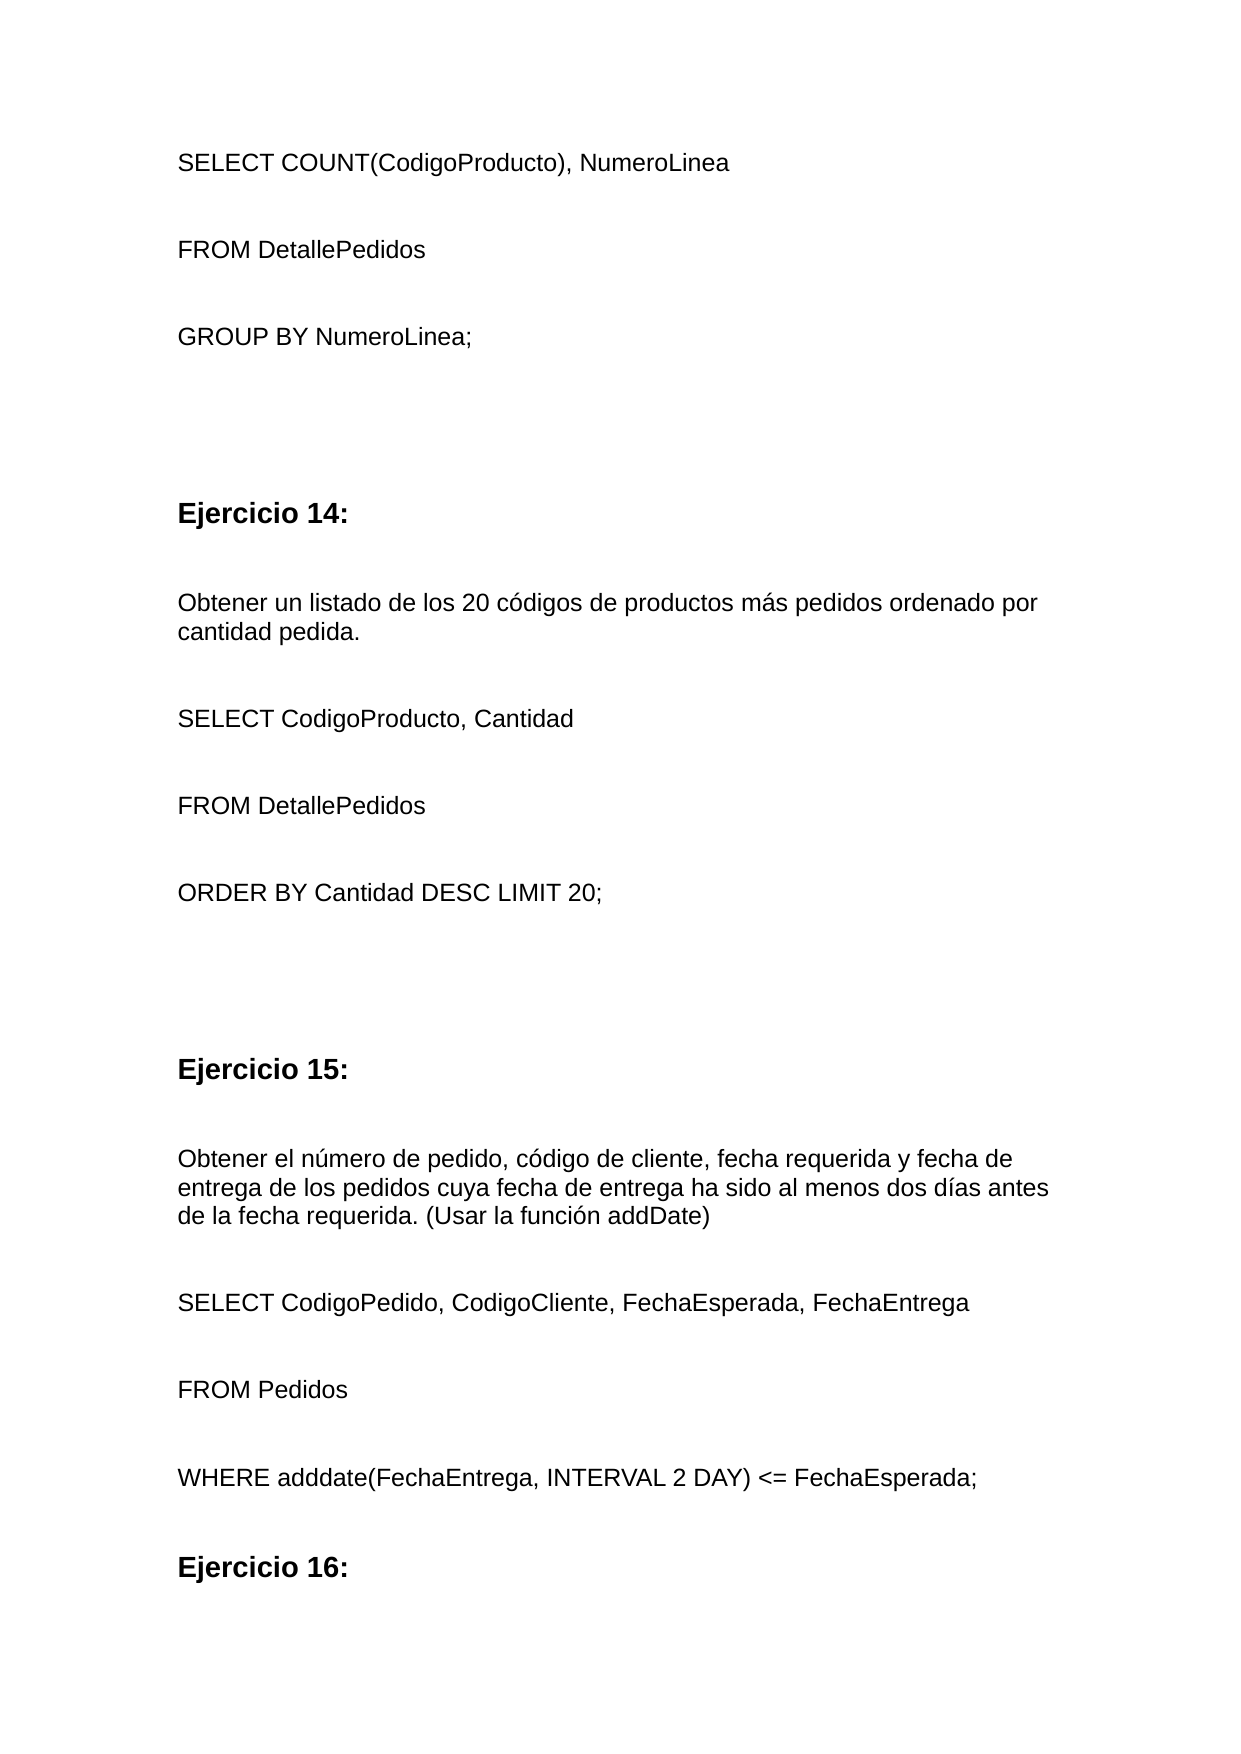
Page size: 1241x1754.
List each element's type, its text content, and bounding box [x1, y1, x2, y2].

text GROUP BY NumeroLinea; [177, 322, 1063, 351]
text ORDER BY Cantidad DESC LIMIT 20; [177, 878, 1063, 907]
text Ejercicio 16: [177, 1550, 1063, 1583]
text SELECT COUNT(CodigoProducto), NumeroLinea [177, 148, 1063, 176]
text FROM DetallePedidos [177, 791, 1063, 819]
text WHERE adddate(FechaEntrega, INTERVAL 2 DAY) <= FechaEsperada; [177, 1463, 1063, 1491]
text Obtener el número de pedido, código de cliente, fecha requerida y fecha de entrega de los pedidos cuya fecha de entrega ha sido al menos dos días antes de la fecha requerida. (Usar la función addDate) [177, 1144, 1063, 1230]
text SELECT CodigoPedido, CodigoCliente, FechaEsperada, FechaEntrega [177, 1288, 1063, 1317]
text FROM DetallePedidos [177, 235, 1063, 263]
text Ejercicio 15: [177, 1052, 1063, 1086]
text SELECT CodigoProducto, Cantidad [177, 704, 1063, 732]
text Obtener un listado de los 20 códigos de productos más pedidos ordenado por cantidad pedida. [177, 588, 1063, 645]
text Ejercicio 14: [177, 496, 1063, 529]
text FROM Pedidos [177, 1376, 1063, 1404]
